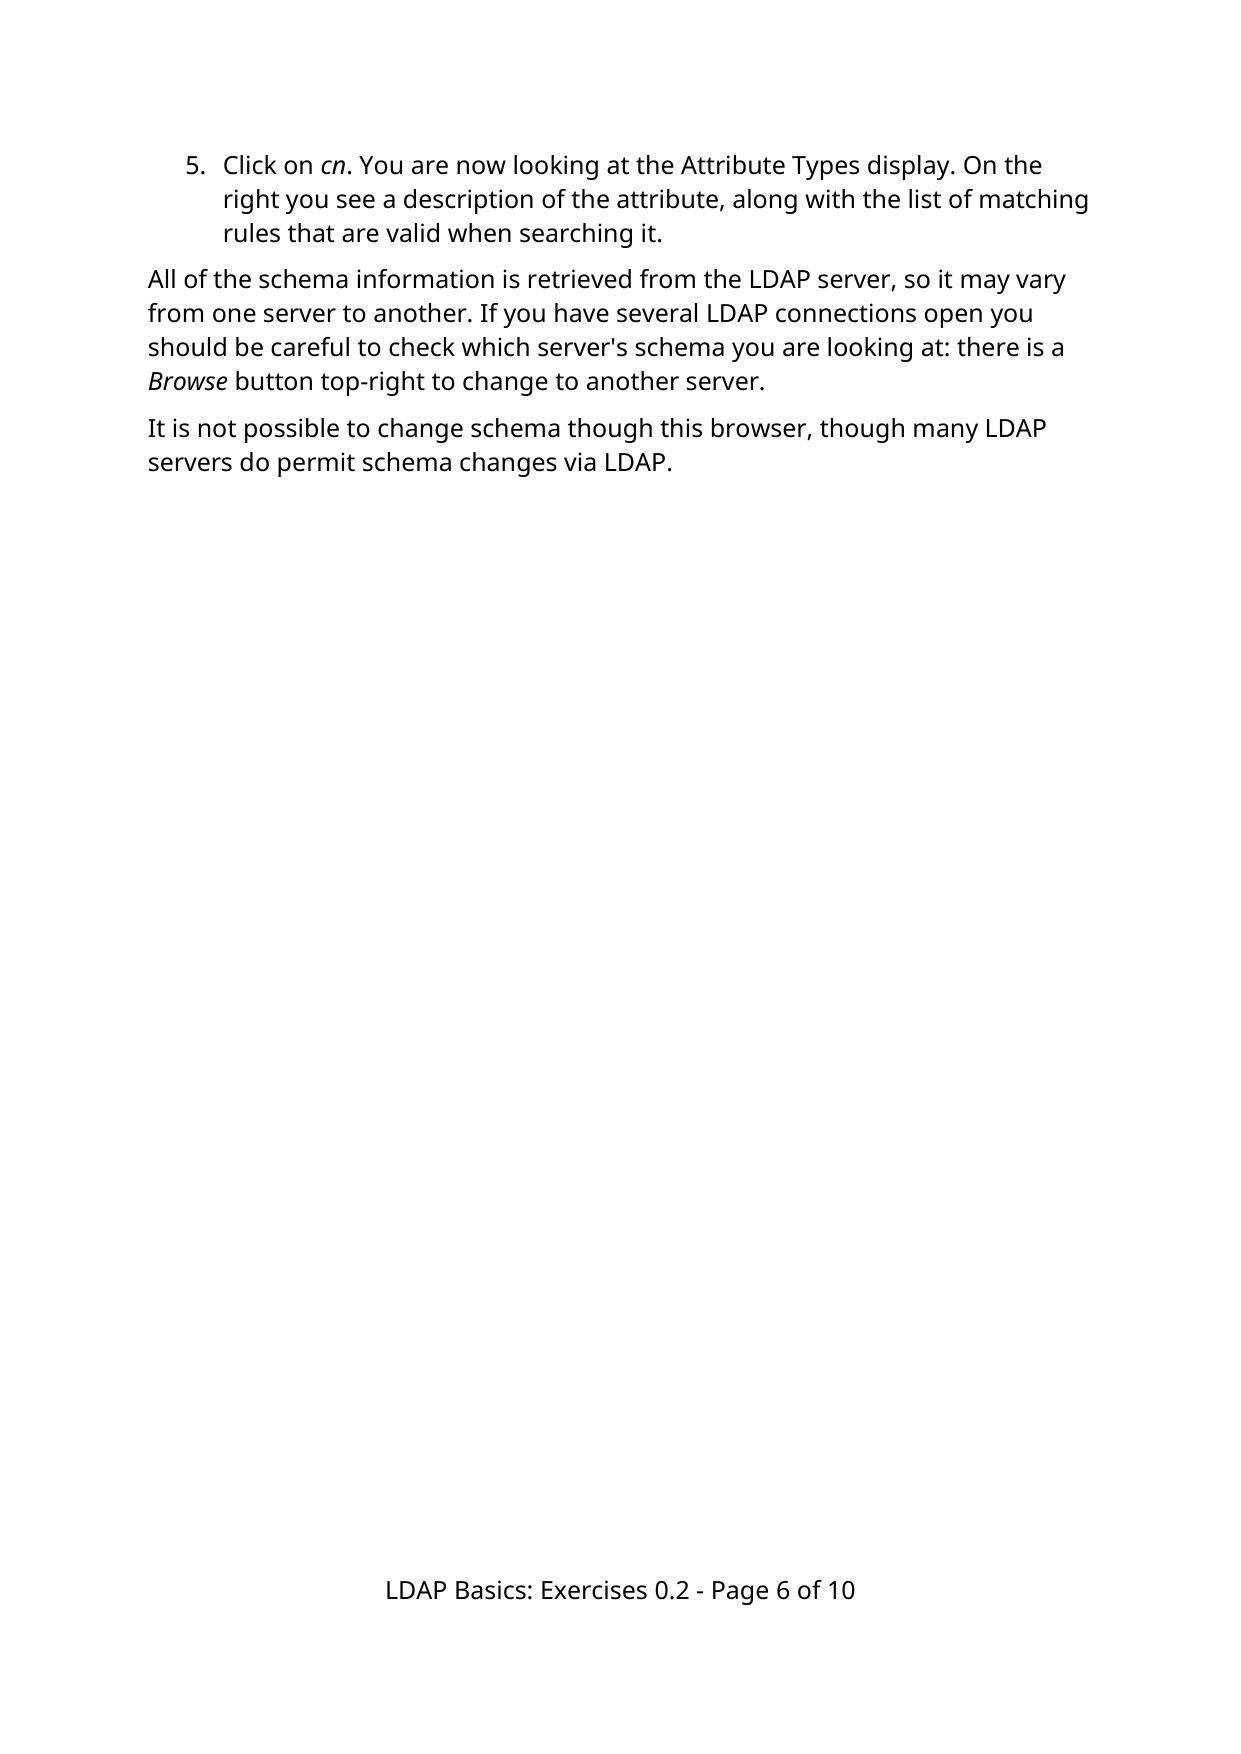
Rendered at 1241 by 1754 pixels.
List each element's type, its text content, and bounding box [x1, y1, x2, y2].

text All of the schema information is retrieved from the LDAP server, so it may vary from one server to another. If you have several LDAP connections open you should be careful to check which server's schema you are looking at: there is a Browse button top-right to change to another server. [148, 262, 1093, 398]
list Click on cn. You are now looking at the Attribute Types display. On the right you see a description of the attribute, along with the list of matching rules that are valid when searching it. [185, 148, 1093, 249]
text It is not possible to change schema though this browser, though many LDAP servers do permit schema changes via LDAP. [148, 410, 1093, 478]
